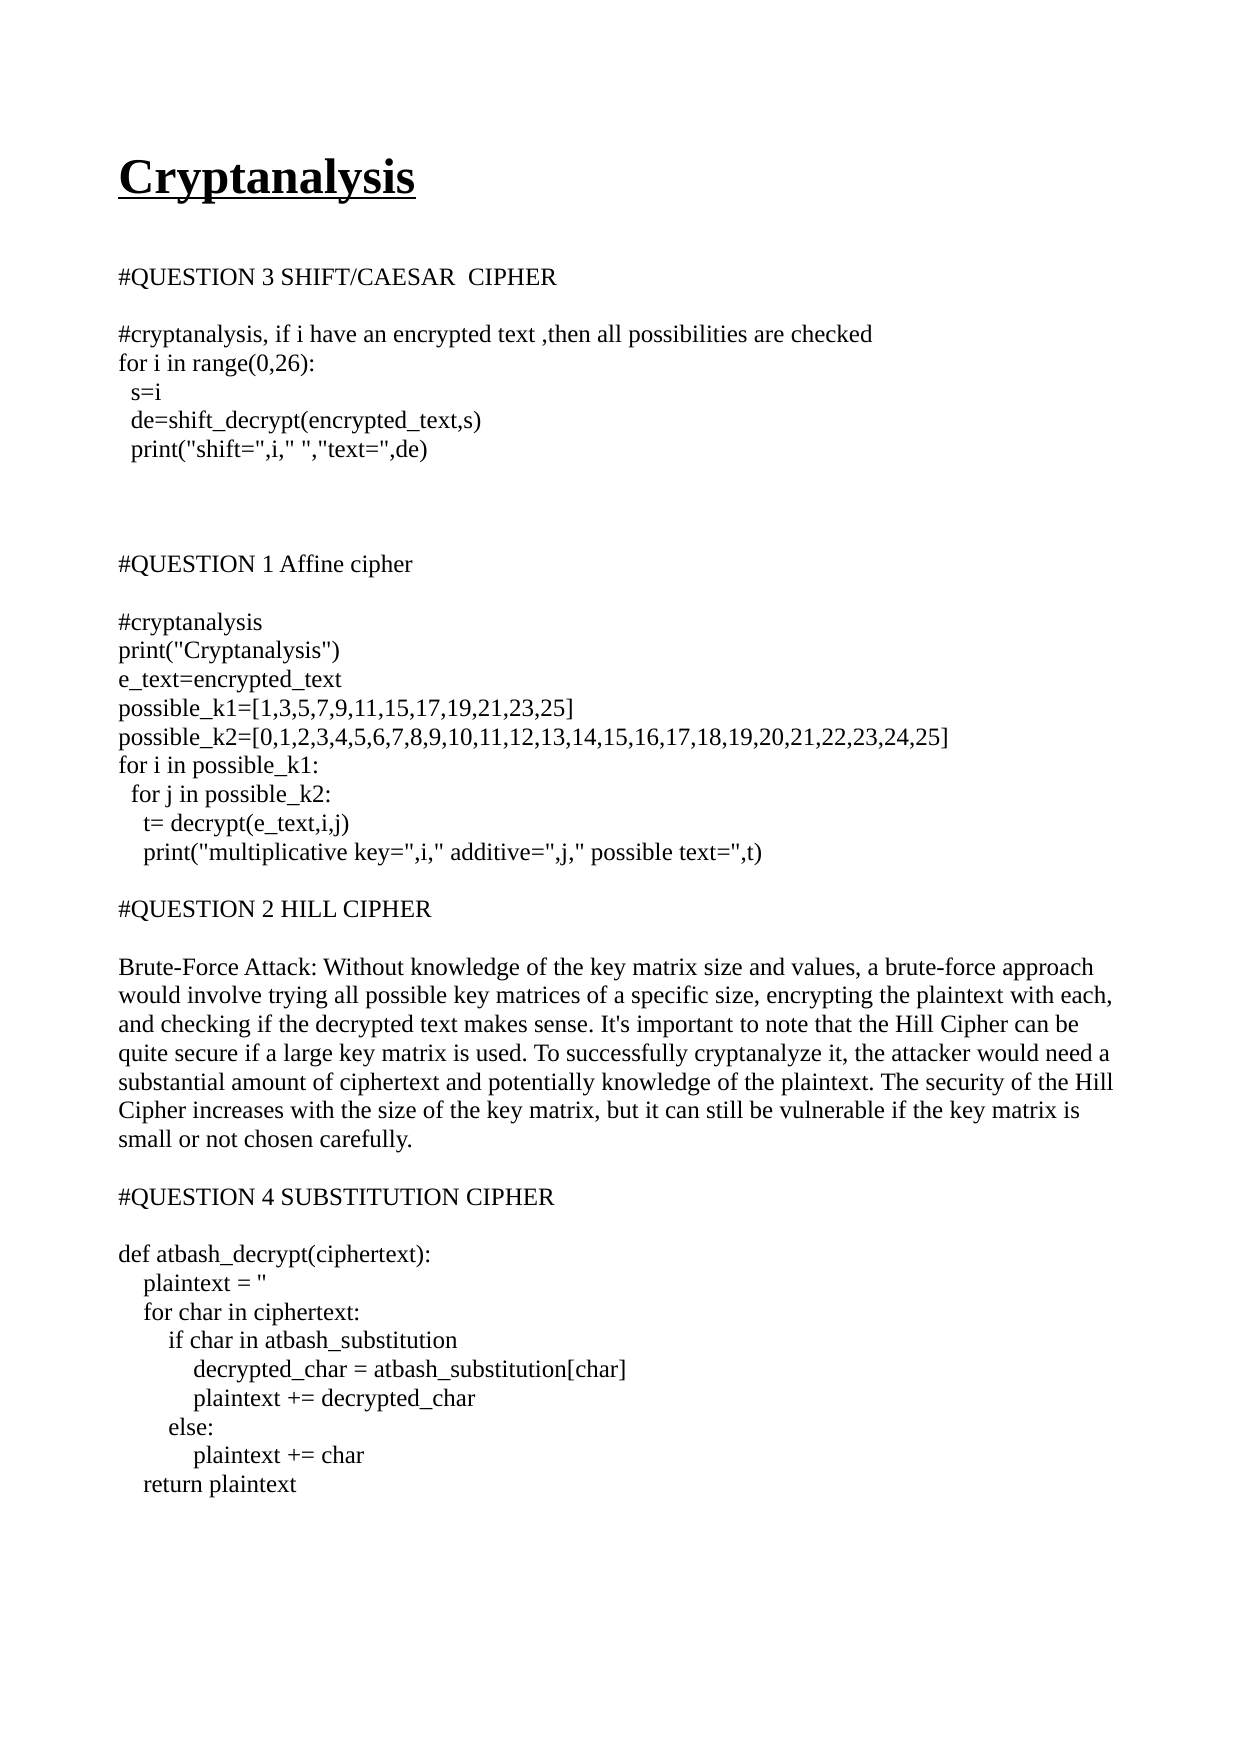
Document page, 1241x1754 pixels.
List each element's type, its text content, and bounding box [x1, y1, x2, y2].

text if char in atbash_substitution [118, 1326, 1122, 1354]
text return plaintext [118, 1469, 1122, 1498]
text Cryptanalysis [118, 147, 1122, 204]
text decrypted_char = atbash_substitution[char] [118, 1354, 1122, 1383]
text for j in possible_k2: [118, 779, 1122, 808]
text s=i [118, 377, 1122, 406]
text de=shift_decrypt(encrypted_text,s) [118, 406, 1122, 434]
text possible_k1=[1,3,5,7,9,11,15,17,19,21,23,25] [118, 693, 1122, 722]
text for char in ciphertext: [118, 1297, 1122, 1326]
text print("shift=",i," ","text=",de) [118, 434, 1122, 463]
text Brute-Force Attack: Without knowledge of the key matrix size and values, a brute-force approach would involve trying all possible key matrices of a specific size, encrypting the plaintext with each, and checking if the decrypted text makes sense. It's important to note that the Hill Cipher can be quite secure if a large key matrix is used. To successfully cryptanalyze it, the attacker would need a substantial amount of ciphertext and potentially knowledge of the plaintext. The security of the Hill Cipher increases with the size of the key matrix, but it can still be vulnerable if the key matrix is small or not chosen carefully. [118, 952, 1122, 1153]
text def atbash_decrypt(ciphertext): [118, 1239, 1122, 1268]
text #QUESTION 4 SUBSTITUTION CIPHER [118, 1182, 1122, 1211]
text possible_k2=[0,1,2,3,4,5,6,7,8,9,10,11,12,13,14,15,16,17,18,19,20,21,22,23,24,25] [118, 722, 1122, 751]
text #QUESTION 1 Affine cipher [118, 549, 1122, 578]
text print("multiplicative key=",i," additive=",j," possible text=",t) [118, 837, 1122, 866]
text t= decrypt(e_text,i,j) [118, 808, 1122, 837]
text print("Cryptanalysis") [118, 636, 1122, 664]
text else: [118, 1412, 1122, 1441]
text plaintext += char [118, 1441, 1122, 1469]
text #QUESTION 3 SHIFT/CAESAR CIPHER [118, 262, 1122, 291]
text for i in possible_k1: [118, 751, 1122, 779]
text e_text=encrypted_text [118, 664, 1122, 693]
text #cryptanalysis [118, 607, 1122, 636]
text plaintext += decrypted_char [118, 1383, 1122, 1412]
text #cryptanalysis, if i have an encrypted text ,then all possibilities are checked [118, 319, 1122, 348]
text for i in range(0,26): [118, 348, 1122, 377]
text #QUESTION 2 HILL CIPHER [118, 894, 1122, 923]
text plaintext = '' [118, 1268, 1122, 1297]
